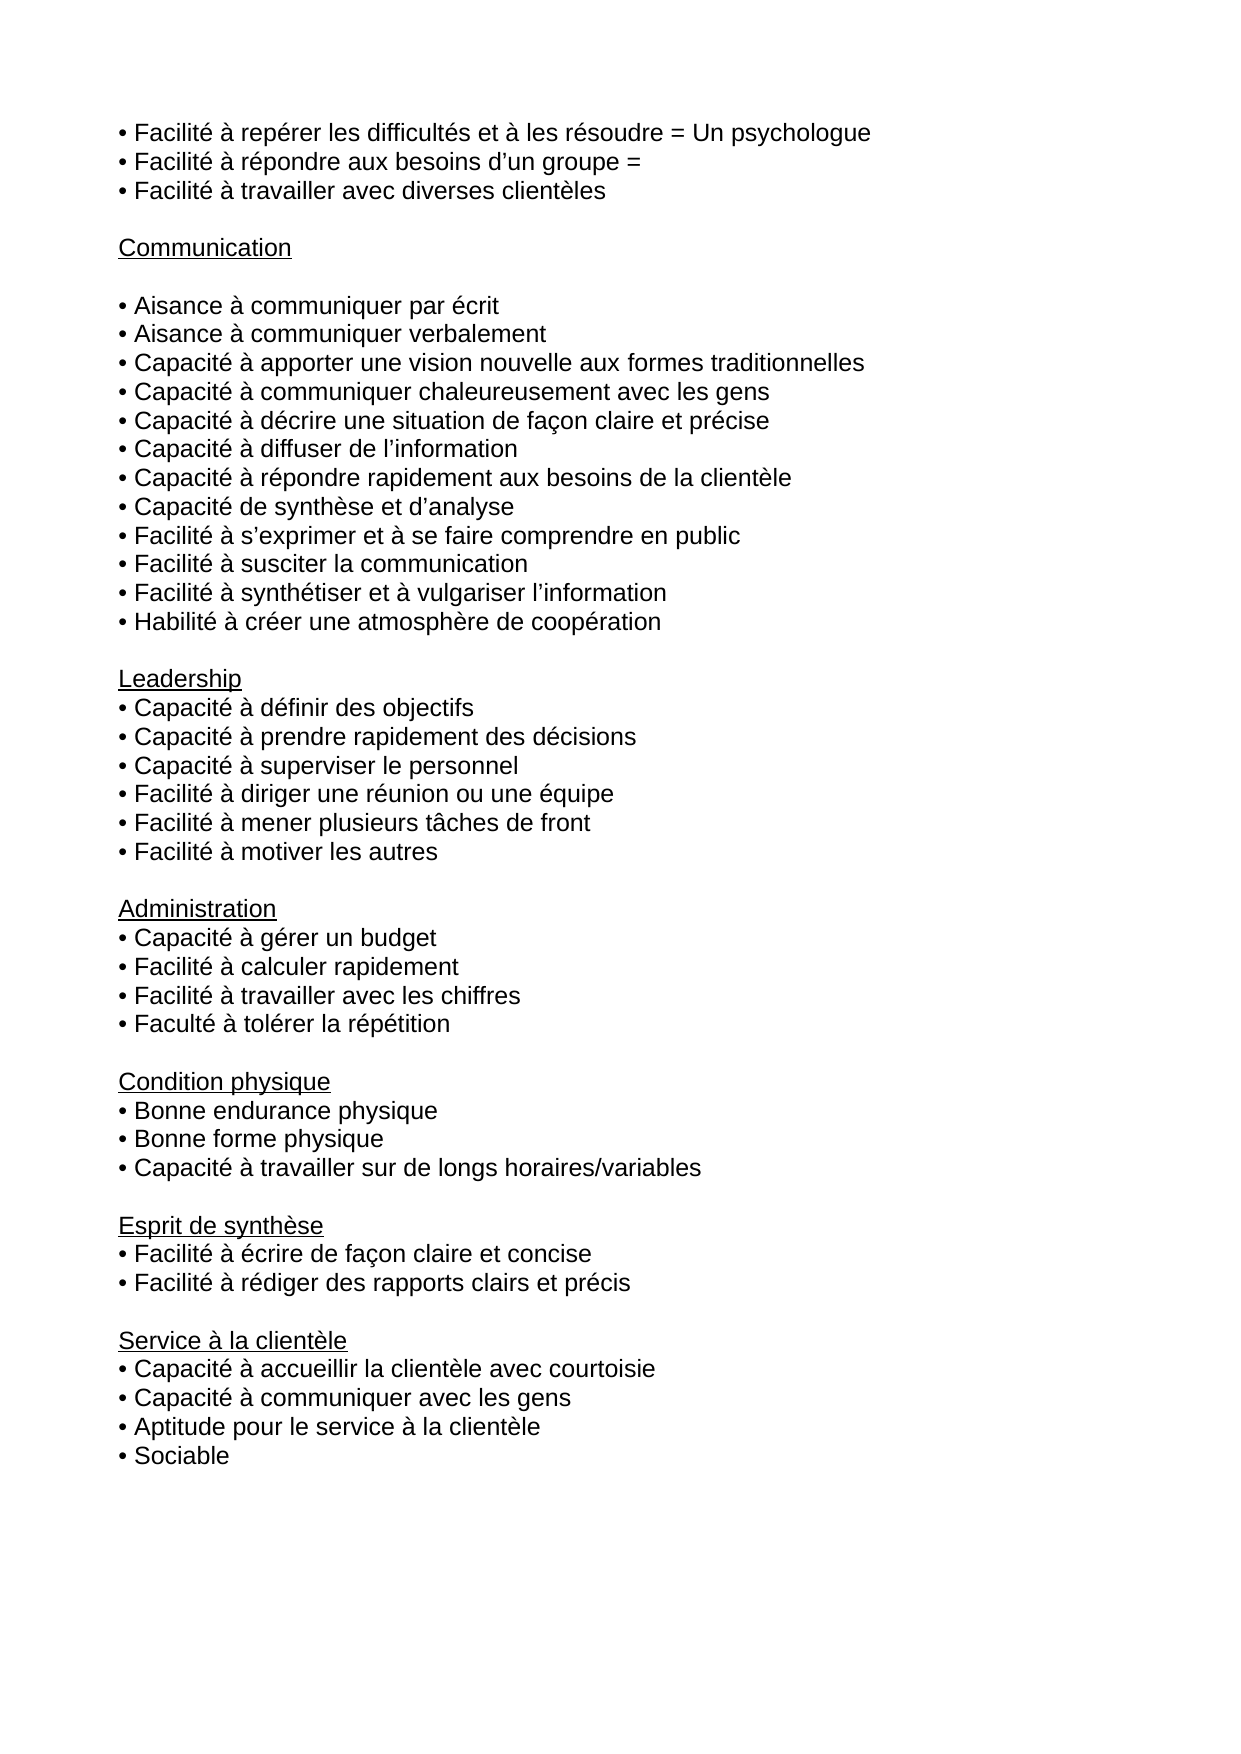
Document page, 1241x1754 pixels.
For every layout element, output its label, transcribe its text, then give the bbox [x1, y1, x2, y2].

text • Capacité à apporter une vision nouvelle aux formes traditionnelles [118, 348, 1122, 377]
text • Sociable [118, 1441, 1122, 1469]
text • Facilité à écrire de façon claire et concise [118, 1239, 1122, 1268]
text • Aptitude pour le service à la clientèle [118, 1412, 1122, 1441]
text • Faculté à tolérer la répétition [118, 1009, 1122, 1038]
text • Capacité à prendre rapidement des décisions [118, 722, 1122, 751]
text • Facilité à diriger une réunion ou une équipe [118, 779, 1122, 808]
text • Facilité à mener plusieurs tâches de front [118, 808, 1122, 837]
text • Capacité à communiquer chaleureusement avec les gens [118, 377, 1122, 406]
text • Facilité à rédiger des rapports clairs et précis [118, 1268, 1122, 1297]
text • Capacité à définir des objectifs [118, 693, 1122, 722]
text • Aisance à communiquer verbalement [118, 319, 1122, 348]
text • Facilité à synthétiser et à vulgariser l’information [118, 578, 1122, 607]
text • Capacité à diffuser de l’information [118, 434, 1122, 463]
text • Aisance à communiquer par écrit [118, 291, 1122, 319]
text • Capacité de synthèse et d’analyse [118, 492, 1122, 521]
text • Capacité à travailler sur de longs horaires/variables [118, 1153, 1122, 1182]
text • Facilité à s’exprimer et à se faire comprendre en public [118, 521, 1122, 549]
text Administration [118, 894, 1122, 923]
text • Capacité à accueillir la clientèle avec courtoisie [118, 1354, 1122, 1383]
text • Bonne forme physique [118, 1124, 1122, 1153]
text • Facilité à calculer rapidement [118, 952, 1122, 981]
text Communication [118, 233, 1122, 262]
text Condition physique [118, 1067, 1122, 1096]
text • Facilité à motiver les autres [118, 837, 1122, 866]
text • Capacité à communiquer avec les gens [118, 1383, 1122, 1412]
text • Facilité à répondre aux besoins d’un groupe = [118, 147, 1122, 176]
text • Bonne endurance physique [118, 1096, 1122, 1124]
text Leadership [118, 664, 1122, 693]
text • Facilité à susciter la communication [118, 549, 1122, 578]
text • Capacité à répondre rapidement aux besoins de la clientèle [118, 463, 1122, 492]
text • Capacité à gérer un budget [118, 923, 1122, 952]
text • Habilité à créer une atmosphère de coopération [118, 607, 1122, 636]
text • Capacité à superviser le personnel [118, 751, 1122, 779]
text Service à la clientèle [118, 1326, 1122, 1354]
text • Capacité à décrire une situation de façon claire et précise [118, 406, 1122, 434]
text Esprit de synthèse [118, 1211, 1122, 1239]
text • Facilité à travailler avec les chiffres [118, 981, 1122, 1009]
text • Facilité à repérer les difficultés et à les résoudre = Un psychologue [118, 118, 1122, 147]
text • Facilité à travailler avec diverses clientèles [118, 176, 1122, 204]
